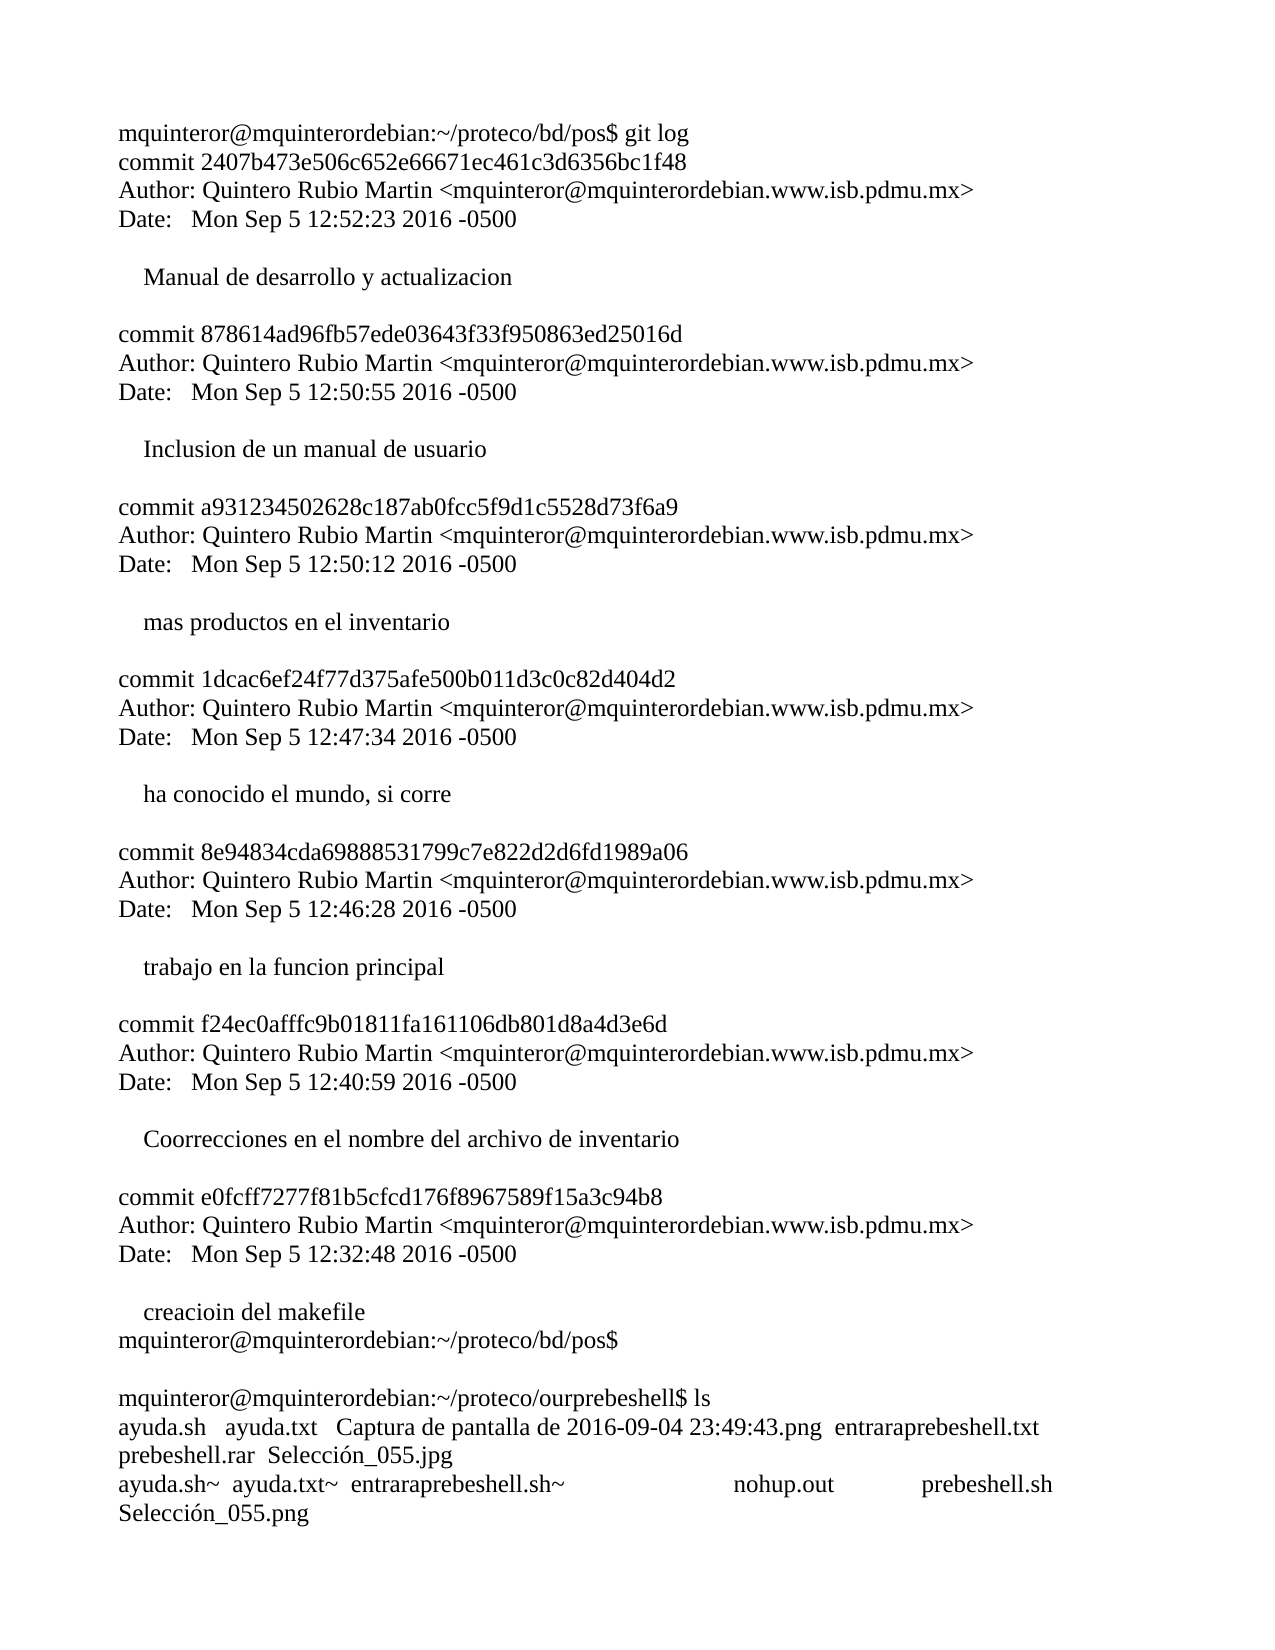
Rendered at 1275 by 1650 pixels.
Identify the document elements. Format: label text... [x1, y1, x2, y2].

text commit 878614ad96fb57ede03643f33f950863ed25016d [118, 319, 1157, 348]
text mas productos en el inventario [118, 607, 1157, 636]
text ayuda.sh ayuda.txt Captura de pantalla de 2016-09-04 23:49:43.png entraraprebeshell.txt prebeshell.rar Selección_055.jpg [118, 1412, 1157, 1469]
text Date: Mon Sep 5 12:47:34 2016 -0500 [118, 722, 1157, 751]
text commit 2407b473e506c652e66671ec461c3d6356bc1f48 [118, 147, 1157, 176]
text Date: Mon Sep 5 12:40:59 2016 -0500 [118, 1067, 1157, 1096]
text Coorrecciones en el nombre del archivo de inventario [118, 1124, 1157, 1153]
text Author: Quintero Rubio Martin <mquinteror@mquinterordebian.www.isb.pdmu.mx> [118, 866, 1157, 894]
text Date: Mon Sep 5 12:32:48 2016 -0500 [118, 1239, 1157, 1268]
text Date: Mon Sep 5 12:50:12 2016 -0500 [118, 549, 1157, 578]
text Date: Mon Sep 5 12:46:28 2016 -0500 [118, 894, 1157, 923]
text Date: Mon Sep 5 12:52:23 2016 -0500 [118, 204, 1157, 233]
text Manual de desarrollo y actualizacion [118, 262, 1157, 291]
text creacioin del makefile [118, 1297, 1157, 1326]
text Author: Quintero Rubio Martin <mquinteror@mquinterordebian.www.isb.pdmu.mx> [118, 521, 1157, 549]
text mquinteror@mquinterordebian:~/proteco/bd/pos$ git log [118, 118, 1157, 147]
text commit a931234502628c187ab0fcc5f9d1c5528d73f6a9 [118, 492, 1157, 521]
text Date: Mon Sep 5 12:50:55 2016 -0500 [118, 377, 1157, 406]
text Author: Quintero Rubio Martin <mquinteror@mquinterordebian.www.isb.pdmu.mx> [118, 348, 1157, 377]
text commit f24ec0afffc9b01811fa161106db801d8a4d3e6d [118, 1009, 1157, 1038]
text Author: Quintero Rubio Martin <mquinteror@mquinterordebian.www.isb.pdmu.mx> [118, 693, 1157, 722]
text ha conocido el mundo, si corre [118, 779, 1157, 808]
text commit 1dcac6ef24f77d375afe500b011d3c0c82d404d2 [118, 664, 1157, 693]
text commit 8e94834cda69888531799c7e822d2d6fd1989a06 [118, 837, 1157, 866]
text mquinteror@mquinterordebian:~/proteco/bd/pos$ [118, 1326, 1157, 1354]
text commit e0fcff7277f81b5cfcd176f8967589f15a3c94b8 [118, 1182, 1157, 1211]
text trabajo en la funcion principal [118, 952, 1157, 981]
text Inclusion de un manual de usuario [118, 434, 1157, 463]
text mquinteror@mquinterordebian:~/proteco/ourprebeshell$ ls [118, 1383, 1157, 1412]
text Author: Quintero Rubio Martin <mquinteror@mquinterordebian.www.isb.pdmu.mx> [118, 1211, 1157, 1239]
text Author: Quintero Rubio Martin <mquinteror@mquinterordebian.www.isb.pdmu.mx> [118, 176, 1157, 204]
text Author: Quintero Rubio Martin <mquinteror@mquinterordebian.www.isb.pdmu.mx> [118, 1038, 1157, 1067]
text ayuda.sh~ ayuda.txt~ entraraprebeshell.sh~ nohup.out prebeshell.sh Selección_055.png [118, 1469, 1157, 1527]
